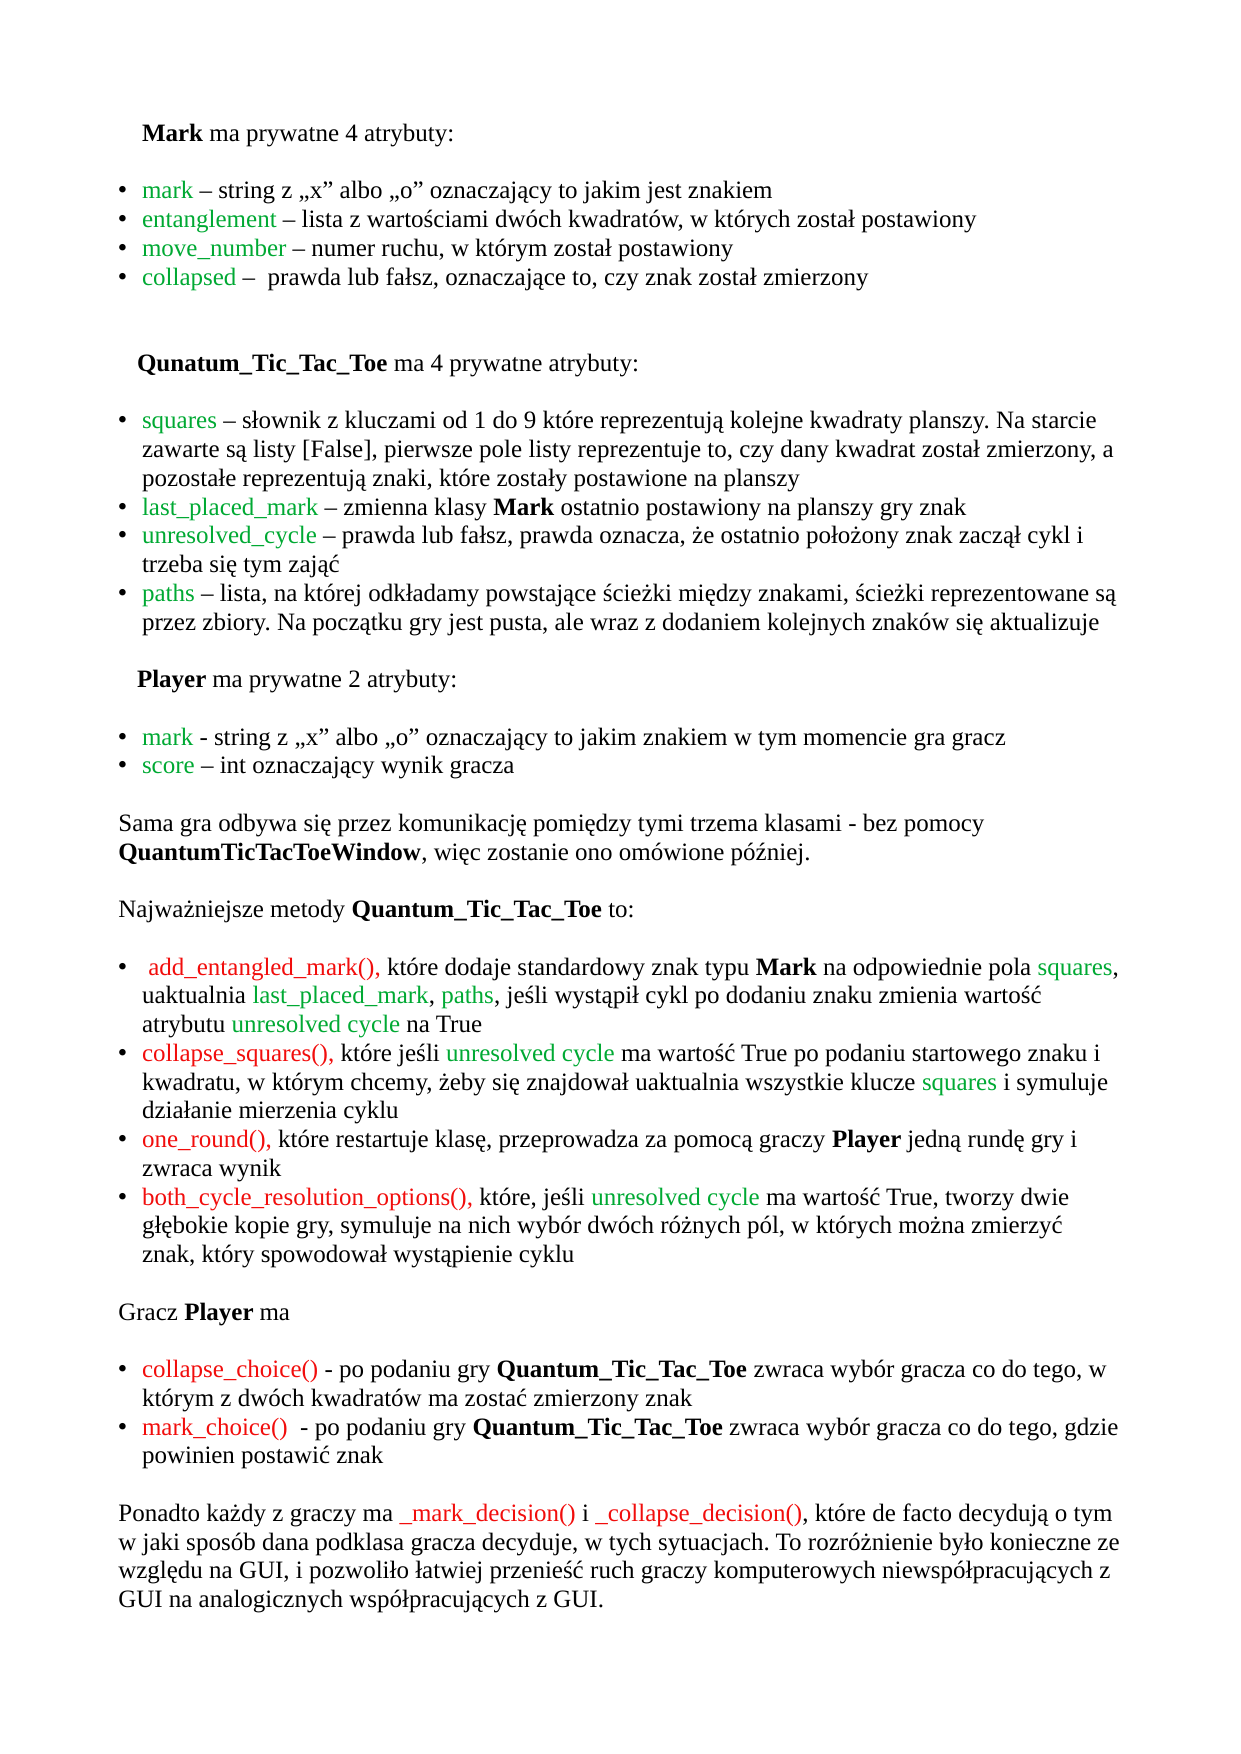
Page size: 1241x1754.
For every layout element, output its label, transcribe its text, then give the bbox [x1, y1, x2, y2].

list collapse_choice() - po podaniu gry Quantum_Tic_Tac_Toe zwraca wybór gracza co do tego, w którym z dwóch kwadratów ma zostać zmierzony znak [118, 1354, 1122, 1412]
list collapse_squares(), które jeśli unresolved cycle ma wartość True po podaniu startowego znaku i kwadratu, w którym chcemy, żeby się znajdował uaktualnia wszystkie klucze squares i symuluje działanie mierzenia cyklu [118, 1038, 1122, 1124]
list squares – słownik z kluczami od 1 do 9 które reprezentują kolejne kwadraty planszy. Na starcie zawarte są listy [False], pierwsze pole listy reprezentuje to, czy dany kwadrat został zmierzony, a pozostałe reprezentują znaki, które zostały postawione na planszy [118, 406, 1122, 492]
list paths – lista, na której odkładamy powstające ścieżki między znakami, ścieżki reprezentowane są przez zbiory. Na początku gry jest pusta, ale wraz z dodaniem kolejnych znaków się aktualizuje [118, 578, 1122, 636]
list add_entangled_mark(), które dodaje standardowy znak typu Mark na odpowiednie pola squares, uaktualnia last_placed_mark, paths, jeśli wystąpił cykl po dodaniu znaku zmienia wartość atrybutu unresolved cycle na True [118, 952, 1122, 1038]
text Ponadto każdy z graczy ma _mark_decision() i _collapse_decision(), które de facto decydują o tym w jaki sposób dana podklasa gracza decyduje, w tych sytuacjach. To rozróżnienie było konieczne ze względu na GUI, i pozwoliło łatwiej przenieść ruch graczy komputerowych niewspółpracujących z GUI na analogicznych współpracujących z GUI. [118, 1498, 1122, 1613]
text Player ma prywatne 2 atrybuty: [118, 664, 1122, 693]
list mark - string z „x” albo „o” oznaczający to jakim znakiem w tym momencie gra gracz [118, 722, 1122, 751]
text Qunatum_Tic_Tac_Toe ma 4 prywatne atrybuty: [118, 348, 1122, 377]
list one_round(), które restartuje klasę, przeprowadza za pomocą graczy Player jedną rundę gry i zwraca wynik [118, 1124, 1122, 1182]
text Gracz Player ma [118, 1297, 1122, 1326]
text Najważniejsze metody Quantum_Tic_Tac_Toe to: [118, 894, 1122, 923]
list last_placed_mark – zmienna klasy Mark ostatnio postawiony na planszy gry znak [118, 492, 1122, 521]
list mark – string z „x” albo „o” oznaczający to jakim jest znakiem [118, 176, 1122, 204]
list both_cycle_resolution_options(), które, jeśli unresolved cycle ma wartość True, tworzy dwie głębokie kopie gry, symuluje na nich wybór dwóch różnych pól, w których można zmierzyć znak, który spowodował wystąpienie cyklu [118, 1182, 1122, 1268]
list score – int oznaczający wynik gracza [118, 751, 1122, 779]
list unresolved_cycle – prawda lub fałsz, prawda oznacza, że ostatnio położony znak zaczął cykl i trzeba się tym zająć [118, 521, 1122, 578]
list move_number – numer ruchu, w którym został postawiony [118, 233, 1122, 262]
list mark_choice() - po podaniu gry Quantum_Tic_Tac_Toe zwraca wybór gracza co do tego, gdzie powinien postawić znak [118, 1412, 1122, 1469]
list entanglement – lista z wartościami dwóch kwadratów, w których został postawiony [118, 204, 1122, 233]
list Mark ma prywatne 4 atrybuty: [118, 118, 1122, 147]
list collapsed – prawda lub fałsz, oznaczające to, czy znak został zmierzony [118, 262, 1122, 291]
text Sama gra odbywa się przez komunikację pomiędzy tymi trzema klasami - bez pomocy QuantumTicTacToeWindow, więc zostanie ono omówione później. [118, 808, 1122, 866]
